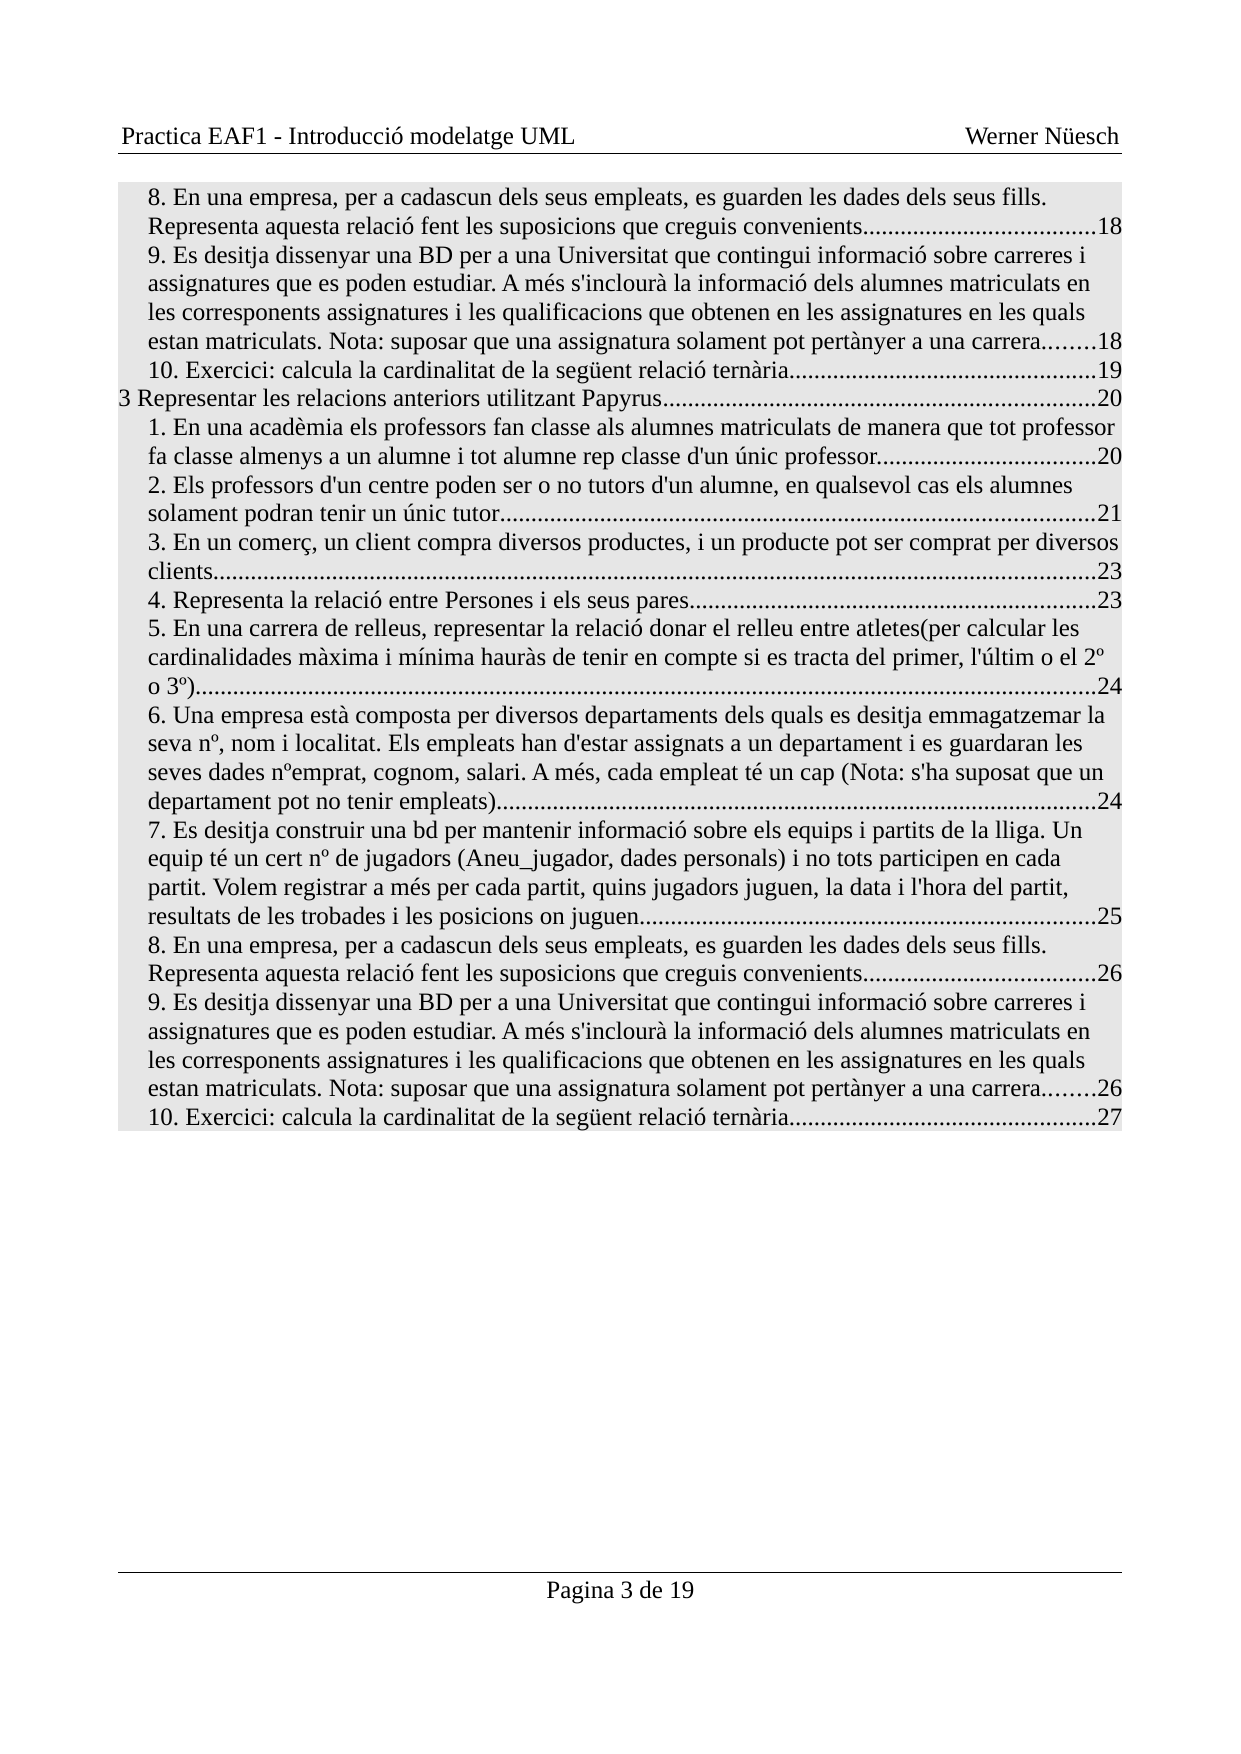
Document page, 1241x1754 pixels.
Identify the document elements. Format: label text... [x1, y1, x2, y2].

text 3. En un comerç, un client compra diversos productes, i un producte pot ser comprat per diversos clients 23 [148, 527, 1122, 585]
text 8. En una empresa, per a cadascun dels seus empleats, es guarden les dades dels seus fills. Representa aquesta relació fent les suposicions que creguis convenients 18 [148, 182, 1122, 240]
text 10. Exercici: calcula la cardinalitat de la següent relació ternària 19 [148, 355, 1122, 383]
text 2. Els professors d'un centre poden ser o no tutors d'un alumne, en qualsevol cas els alumnes solament podran tenir un únic tutor 21 [148, 470, 1122, 527]
text 8. En una empresa, per a cadascun dels seus empleats, es guarden les dades dels seus fills. Representa aquesta relació fent les suposicions que creguis convenients 26 [148, 930, 1122, 987]
text 1. En una acadèmia els professors fan classe als alumnes matriculats de manera que tot professor fa classe almenys a un alumne i tot alumne rep classe d'un únic professor. 20 [148, 412, 1122, 470]
text 10. Exercici: calcula la cardinalitat de la següent relació ternària 27 [148, 1102, 1122, 1131]
text 7. Es desitja construir una bd per mantenir informació sobre els equips i partits de la lliga. Un equip té un cert nº de jugadors (Aneu_jugador, dades personals) i no tots participen en cada partit. Volem registrar a més per cada partit, quins jugadors juguen, la data i l'hora del partit, resultats de les trobades i les posicions on juguen. 25 [148, 815, 1122, 930]
text 9. Es desitja dissenyar una BD per a una Universitat que contingui informació sobre carreres i assignatures que es poden estudiar. A més s'inclourà la informació dels alumnes matriculats en les corresponents assignatures i les qualificacions que obtenen en les assignatures en les quals estan matriculats. Nota: suposar que una assignatura solament pot pertànyer a una carrera. 18 [148, 240, 1122, 355]
text 3 Representar les relacions anteriors utilitzant Papyrus 20 [118, 383, 1122, 412]
text 6. Una empresa està composta per diversos departaments dels quals es desitja emmagatzemar la seva nº, nom i localitat. Els empleats han d'estar assignats a un departament i es guardaran les seves dades nºemprat, cognom, salari. A més, cada empleat té un cap (Nota: s'ha suposat que un departament pot no tenir empleats) 24 [148, 700, 1122, 815]
text 9. Es desitja dissenyar una BD per a una Universitat que contingui informació sobre carreres i assignatures que es poden estudiar. A més s'inclourà la informació dels alumnes matriculats en les corresponents assignatures i les qualificacions que obtenen en les assignatures en les quals estan matriculats. Nota: suposar que una assignatura solament pot pertànyer a una carrera. 26 [148, 987, 1122, 1102]
text 5. En una carrera de relleus, representar la relació donar el relleu entre atletes(per calcular les cardinalidades màxima i mínima hauràs de tenir en compte si es tracta del primer, l'últim o el 2º o 3º) 24 [148, 613, 1122, 700]
text 4. Representa la relació entre Persones i els seus pares 23 [148, 585, 1122, 613]
